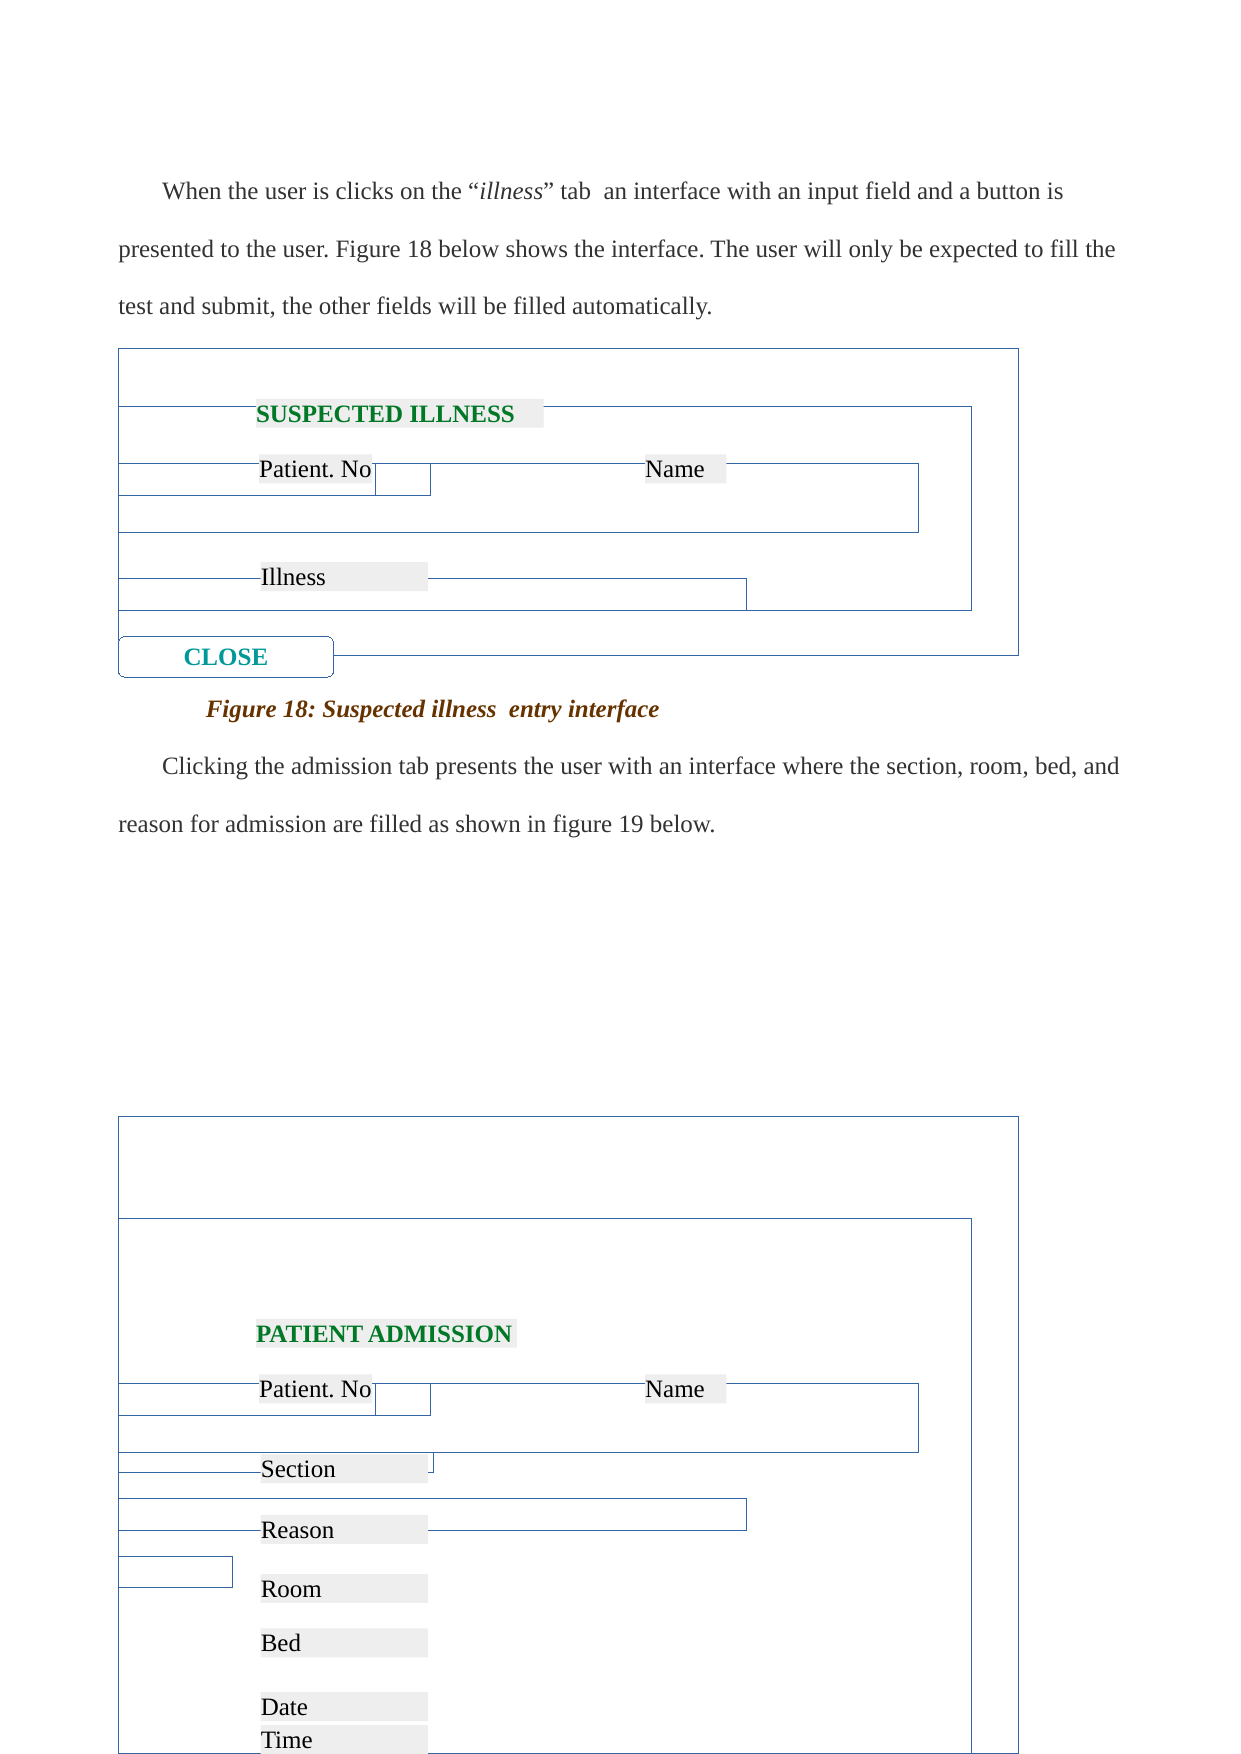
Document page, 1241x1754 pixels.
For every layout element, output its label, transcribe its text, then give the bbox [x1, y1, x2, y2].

text When the user is clicks on the “illness” tab an interface with an input field and a button is presented to the user. Figure 18 below shows the interface. The user will only be expected to fill the test and submit, the other fields will be filled automatically. [118, 176, 1122, 320]
text Clicking the admission tab presents the user with an interface where the section, room, bed, and reason for admission are filled as shown in figure 19 below. [118, 751, 1122, 838]
text Figure 18: Suspected illness entry interface [118, 694, 1122, 723]
